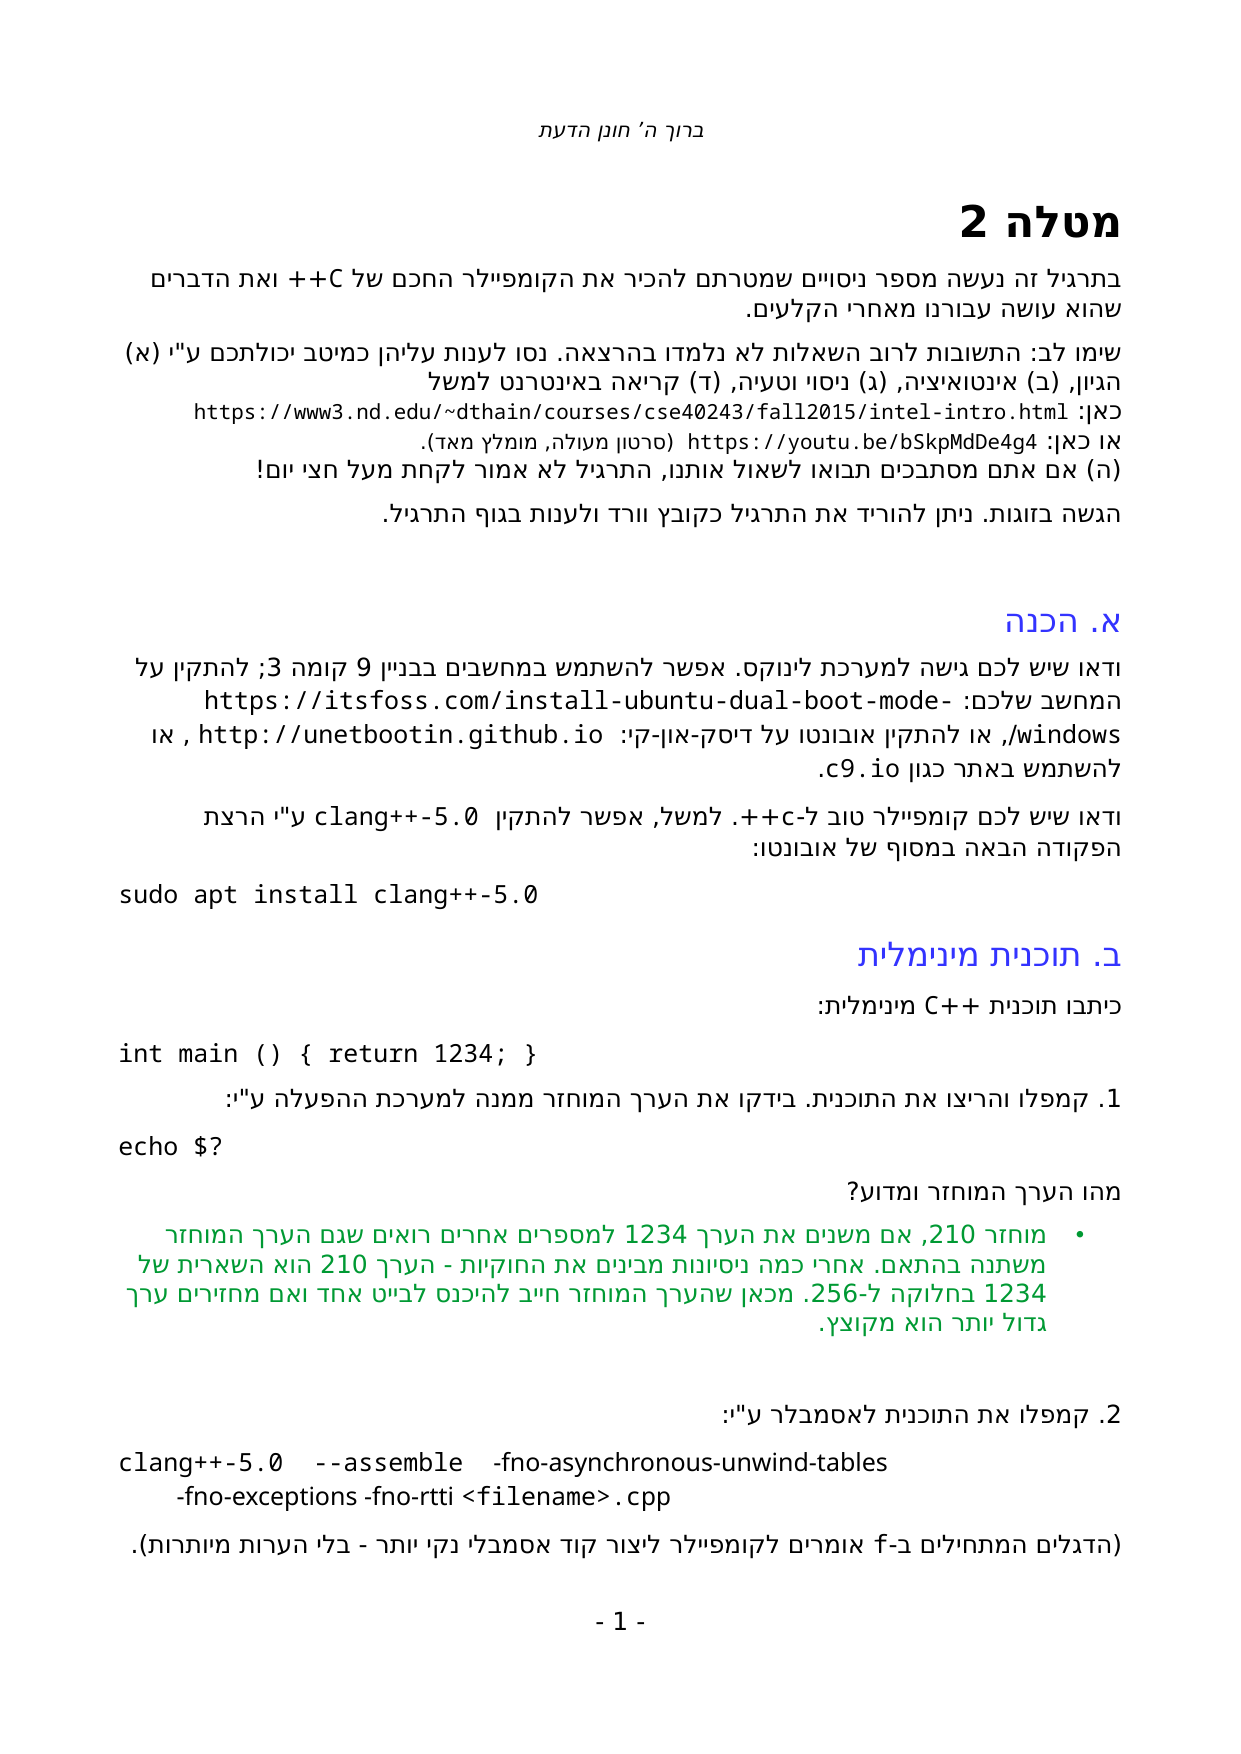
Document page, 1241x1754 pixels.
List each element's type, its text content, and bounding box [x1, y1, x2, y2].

subtitle מטלה 2 [118, 197, 1122, 248]
subtitle ב. תוכנית מינימלית [118, 936, 1122, 975]
text sudo apt install clang++-5.0 [118, 877, 1122, 911]
text כיתבו תוכנית ++C מינימלית: [118, 987, 1122, 1021]
text הגשה בזוגות. ניתן להוריד את התרגיל כקובץ וורד ולענות בגוף התרגיל. [118, 499, 1122, 528]
subtitle א. הכנה [118, 602, 1122, 641]
text (הדגלים המתחילים ב-f אומרים לקומפיילר ליצור קוד אסמבלי נקי יותר - בלי הערות מיותרות). [118, 1527, 1122, 1561]
text מהו הערך המוחזר ומדוע? [118, 1177, 1122, 1206]
text echo $? [118, 1128, 1122, 1162]
text בתרגיל זה נעשה מספר ניסויים שמטרתם להכיר את הקומפיילר החכם של C++ ואת הדברים שהוא עושה עבורנו מאחרי הקלעים. [118, 260, 1122, 323]
text שימו לב: התשובות לרוב השאלות לא נלמדו בהרצאה. נסו לענות עליהן כמיטב יכולתכם ע"י (א) הגיון, (ב) אינטואיציה, (ג) ניסוי וטעיה, (ד) קריאה באינטרנט למשל כאן: https://www3.nd.edu/~dthain/courses/cse40243/fall2015/intel-intro.html או כאן: https://youtu.be/bSkpMdDe4g4 (סרטון מעולה, מומלץ מאד). (ה) אם אתם מסתבכים תבואו לשאול אותנו, התרגיל לא אמור לקחת מעל חצי יום! [118, 338, 1122, 484]
text 2. קמפלו את התוכנית לאסמבלר ע"י: [118, 1401, 1122, 1430]
text int main () { return 1234; } [118, 1036, 1122, 1070]
text ודאו שיש לכם גישה למערכת לינוקס. אפשר להשתמש במחשבים בבניין 9 קומה 3; להתקין על המחשב שלכם: https://itsfoss.com/install-ubuntu-dual-boot-mode-windows/, או להתקין אובונטו על דיסק-און-קי: http://unetbootin.github.io , או להשתמש באתר כגון c9.io. [118, 653, 1122, 784]
text 1. קמפלו והריצו את התוכנית. בידקו את הערך המוחזר ממנה למערכת ההפעלה ע"י: [118, 1084, 1122, 1114]
text clang++-5.0 --assemble -fno-asynchronous-unwind-tables -fno-exceptions -fno-rtti <filename>.cpp [118, 1444, 1122, 1512]
text ודאו שיש לכם קומפיילר טוב ל-c++. למשל, אפשר להתקין clang++-5.0 ע"י הרצת הפקודה הבאה במסוף של אובונטו: [118, 799, 1122, 862]
list מוחזר 210, אם משנים את הערך 1234 למספרים אחרים רואים שגם הערך המוחזר משתנה בהתאם. אחרי כמה ניסיונות מבינים את החוקיות - הערך 210 הוא השארית של 1234 בחלוקה ל-256. מכאן שהערך המוחזר חייב להיכנס לבייט אחד ואם מחזירים ערך גדול יותר הוא מקוצץ. [118, 1221, 1084, 1337]
